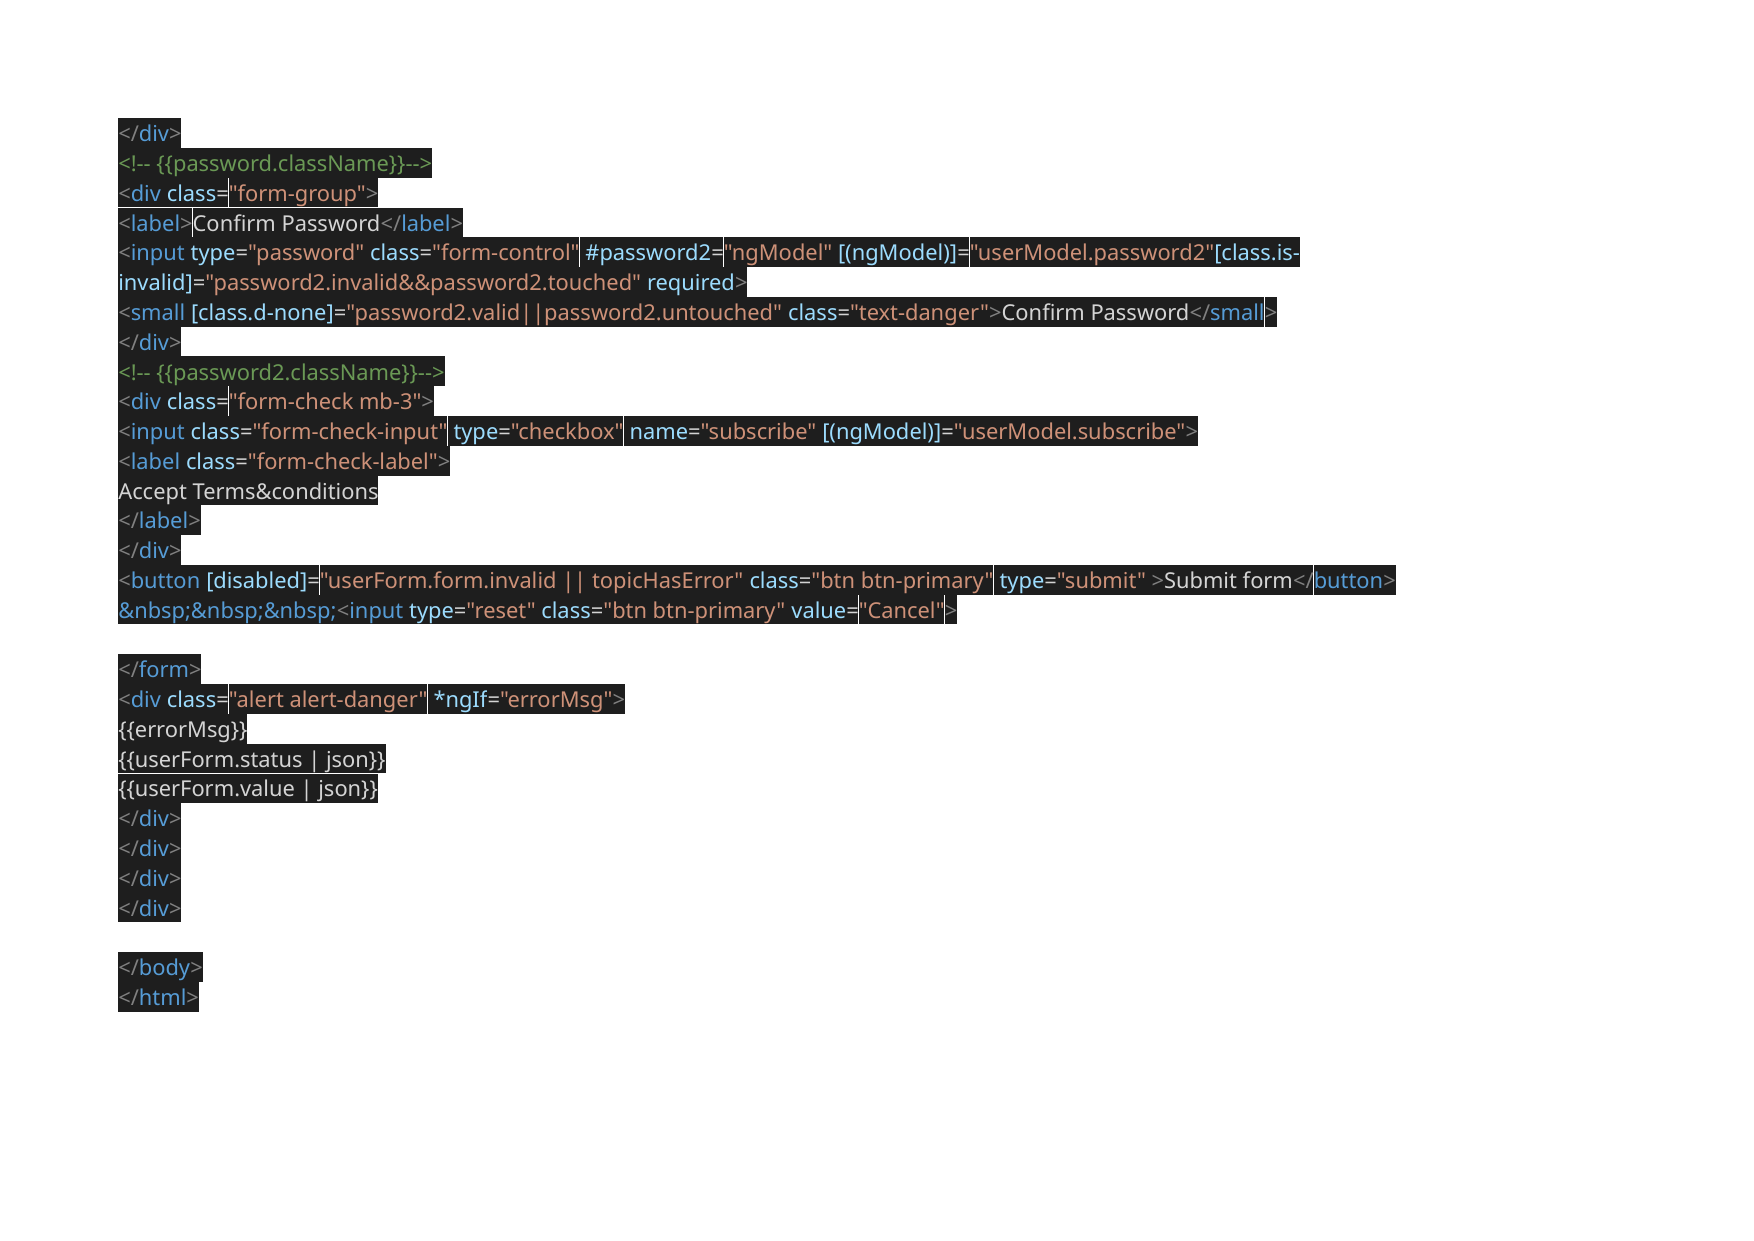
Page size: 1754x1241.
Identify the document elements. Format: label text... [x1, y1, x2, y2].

text </form> [118, 654, 1636, 684]
text </div> [118, 535, 1636, 565]
text </div> [118, 833, 1636, 863]
text <small [class.d-none]="password2.valid||password2.untouched" class="text-danger">Confirm Password</small> [118, 297, 1636, 327]
text <div class="alert alert-danger" *ngIf="errorMsg"> [118, 684, 1636, 714]
text <div class="form-group"> [118, 178, 1636, 207]
text </div> [118, 803, 1636, 833]
text Accept Terms&conditions [118, 476, 1636, 505]
text </label> [118, 505, 1636, 535]
text {{userForm.value | json}} [118, 773, 1636, 803]
text </div> [118, 118, 1636, 148]
text <div class="form-check mb-3"> [118, 386, 1636, 416]
text </body> [118, 952, 1636, 982]
text </div> [118, 863, 1636, 893]
text <label>Confirm Password</label> [118, 207, 1636, 237]
text &nbsp;&nbsp;&nbsp;<input type="reset" class="btn btn-primary" value="Cancel"> [118, 595, 1636, 624]
text <button [disabled]="userForm.form.invalid || topicHasError" class="btn btn-primary" type="submit" >Submit form</button> [118, 565, 1636, 595]
text {{errorMsg}} [118, 714, 1636, 744]
text {{userForm.status | json}} [118, 744, 1636, 773]
text <input class="form-check-input" type="checkbox" name="subscribe" [(ngModel)]="userModel.subscribe"> [118, 416, 1636, 446]
text <!-- {{password2.className}}--> [118, 356, 1636, 386]
text <label class="form-check-label"> [118, 446, 1636, 476]
text </html> [118, 982, 1636, 1012]
text <!-- {{password.className}}--> [118, 148, 1636, 178]
text </div> [118, 327, 1636, 356]
text <input type="password" class="form-control" #password2="ngModel" [(ngModel)]="userModel.password2"[class.is-invalid]="password2.invalid&&password2.touched" required> [118, 237, 1636, 297]
text </div> [118, 893, 1636, 922]
